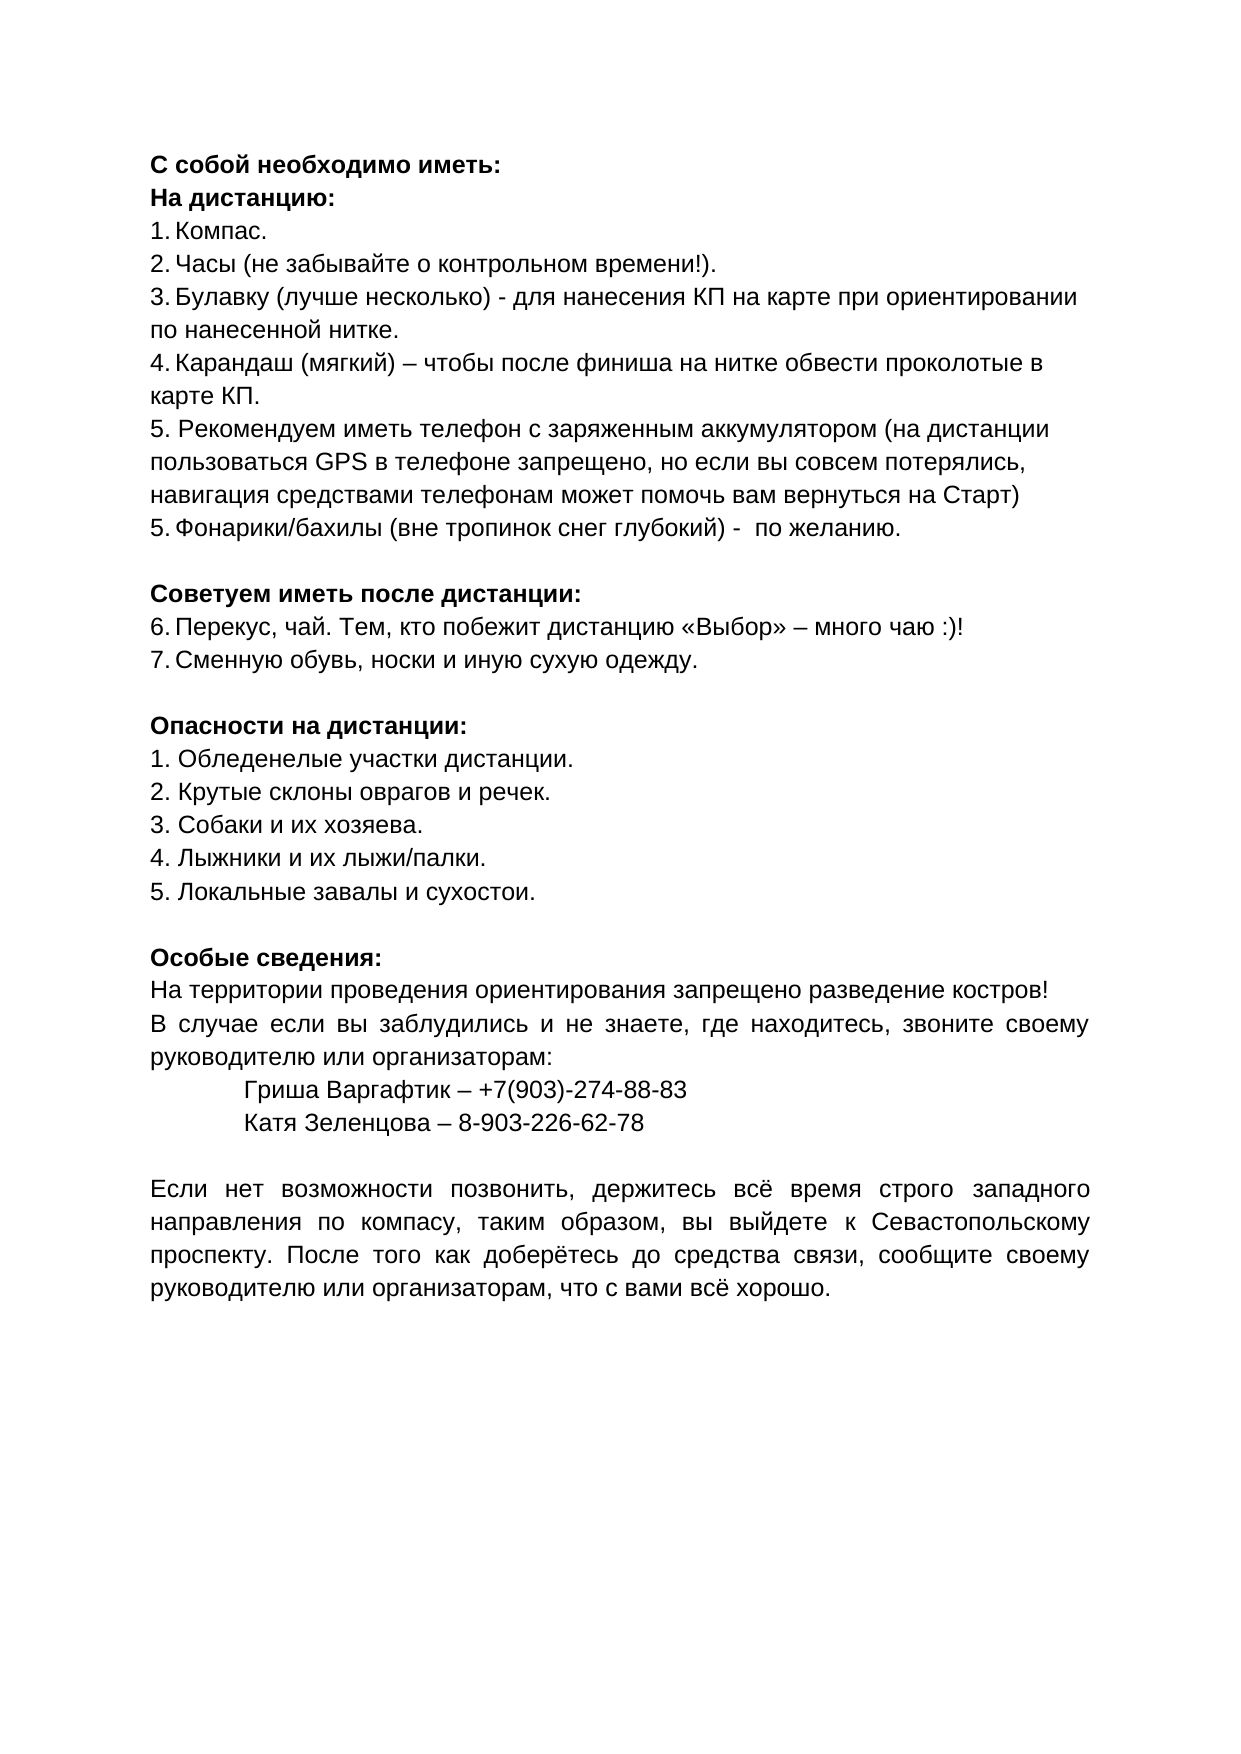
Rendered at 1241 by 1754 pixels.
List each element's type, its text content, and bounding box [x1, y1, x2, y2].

text На территории проведения ориентирования запрещено разведение костров! [150, 976, 1090, 1004]
text 1. Компас. [150, 216, 1090, 245]
text 5. Фонарики/бахилы (вне тропинок снег глубокий) - по желанию. [150, 513, 1090, 542]
text В случае если вы заблудились и не знаете, где находитесь, звоните своему руководителю или организаторам: [150, 1008, 1090, 1070]
text Особые сведения: [150, 942, 1090, 971]
text 5. Рекомендуем иметь телефон с заряженным аккумулятором (на дистанции пользоваться GPS в телефоне запрещено, но если вы совсем потерялись, навигация средствами телефонам может помочь вам вернуться на Старт) [150, 414, 1090, 509]
text Катя Зеленцова – 8-903-226-62-78 [187, 1108, 1090, 1136]
text 4. Карандаш (мягкий) – чтобы после финиша на нитке обвести проколотые в карте КП. [150, 348, 1090, 410]
text 3. Булавку (лучше несколько) - для нанесения КП на карте при ориентировании по нанесенной нитке. [150, 282, 1090, 344]
text 6. Перекус, чай. Тем, кто побежит дистанцию «Выбор» – много чаю :)! [150, 612, 1090, 641]
text 3. Собаки и их хозяева. [150, 810, 1090, 839]
text 2. Крутые склоны оврагов и речек. [150, 777, 1090, 806]
text Если нет возможности позвонить, держитесь всё время строго западного направления по компасу, таким образом, вы выйдете к Севастопольскому проспекту. После того как доберётесь до средства связи, сообщите своему руководителю или организаторам, что с вами всё хорошо. [150, 1174, 1090, 1301]
text Опасности на дистанции: [150, 711, 1090, 740]
text Советуем иметь после дистанции: [150, 579, 1090, 608]
text 5. Локальные завалы и сухостои. [150, 876, 1090, 905]
text 4. Лыжники и их лыжи/палки. [150, 843, 1090, 872]
text 1. Обледенелые участки дистанции. [150, 744, 1090, 773]
text С собой необходимо иметь: [150, 150, 1090, 179]
text На дистанцию: [150, 183, 1090, 212]
text 7. Сменную обувь, носки и иную сухую одежду. [150, 645, 1090, 674]
text 2. Часы (не забывайте о контрольном времени!). [150, 249, 1090, 278]
text Гриша Варгафтик – +7(903)-274-88-83 [187, 1074, 1090, 1103]
